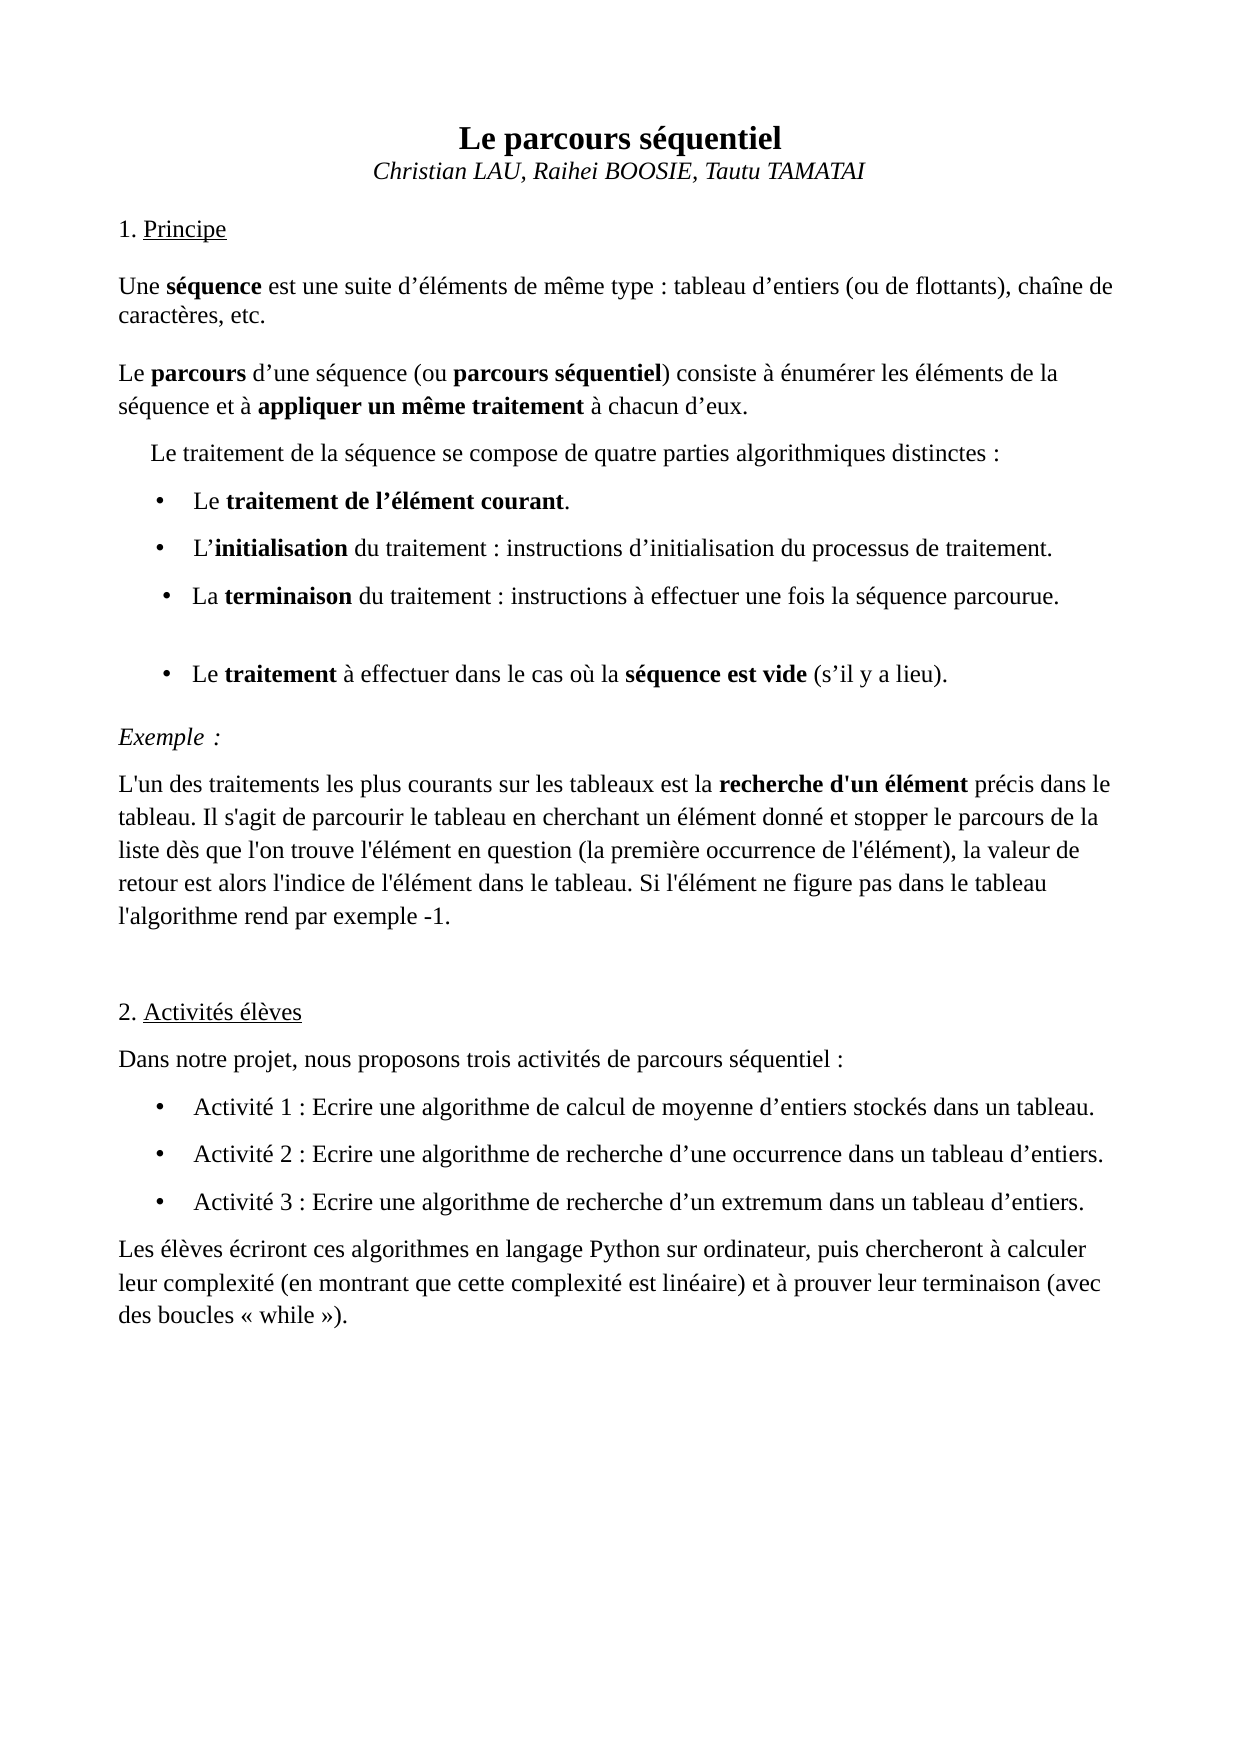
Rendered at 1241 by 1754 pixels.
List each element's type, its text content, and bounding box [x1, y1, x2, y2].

text 1. Principe [118, 214, 1122, 243]
text Christian LAU, Raihei BOOSIE, Tautu TAMATAI [118, 156, 1122, 185]
text L'un des traitements les plus courants sur les tableaux est la recherche d'un élément précis dans le tableau. Il s'agit de parcourir le tableau en cherchant un élément donné et stopper le parcours de la liste dès que l'on trouve l'élément en question (la première occurrence de l'élément), la valeur de retour est alors l'indice de l'élément dans le tableau. Si l'élément ne figure pas dans le tableau l'algorithme rend par exemple -1. [118, 769, 1122, 930]
text Dans notre projet, nous proposons trois activités de parcours séquentiel : [118, 1044, 1122, 1073]
list Activité 1 : Ecrire une algorithme de calcul de moyenne d’entiers stockés dans un tableau. [156, 1092, 1122, 1121]
list Activité 3 : Ecrire une algorithme de recherche d’un extremum dans un tableau d’entiers. [156, 1187, 1122, 1216]
list Activité 2 : Ecrire une algorithme de recherche d’une occurrence dans un tableau d’entiers. [156, 1139, 1122, 1168]
list L’initialisation du traitement : instructions d’initialisation du processus de traitement. [156, 533, 1122, 562]
list La terminaison du traitement : instructions à effectuer une fois la séquence parcourue. [162, 581, 1122, 610]
text  Le traitement de la séquence se compose de quatre parties algorithmiques distinctes : [118, 438, 1122, 467]
text Une séquence est une suite d’éléments de même type : tableau d’entiers (ou de flottants), chaîne de caractères, etc. [118, 271, 1122, 329]
list Le traitement à effectuer dans le cas où la séquence est vide (s’il y a lieu). [162, 629, 1122, 697]
text Le parcours séquentiel [118, 118, 1122, 156]
text 2. Activités élèves [118, 997, 1122, 1025]
list Le traitement de l’élément courant. [156, 486, 1122, 515]
text Les élèves écriront ces algorithmes en langage Python sur ordinateur, puis chercheront à calculer leur complexité (en montrant que cette complexité est linéaire) et à prouver leur terminaison (avec des boucles « while »). [118, 1234, 1122, 1329]
text Le parcours d’une séquence (ou parcours séquentiel) consiste à énumérer les éléments de la séquence et à appliquer un même traitement à chacun d’eux. [118, 358, 1122, 419]
text Exemple : [118, 722, 1122, 750]
